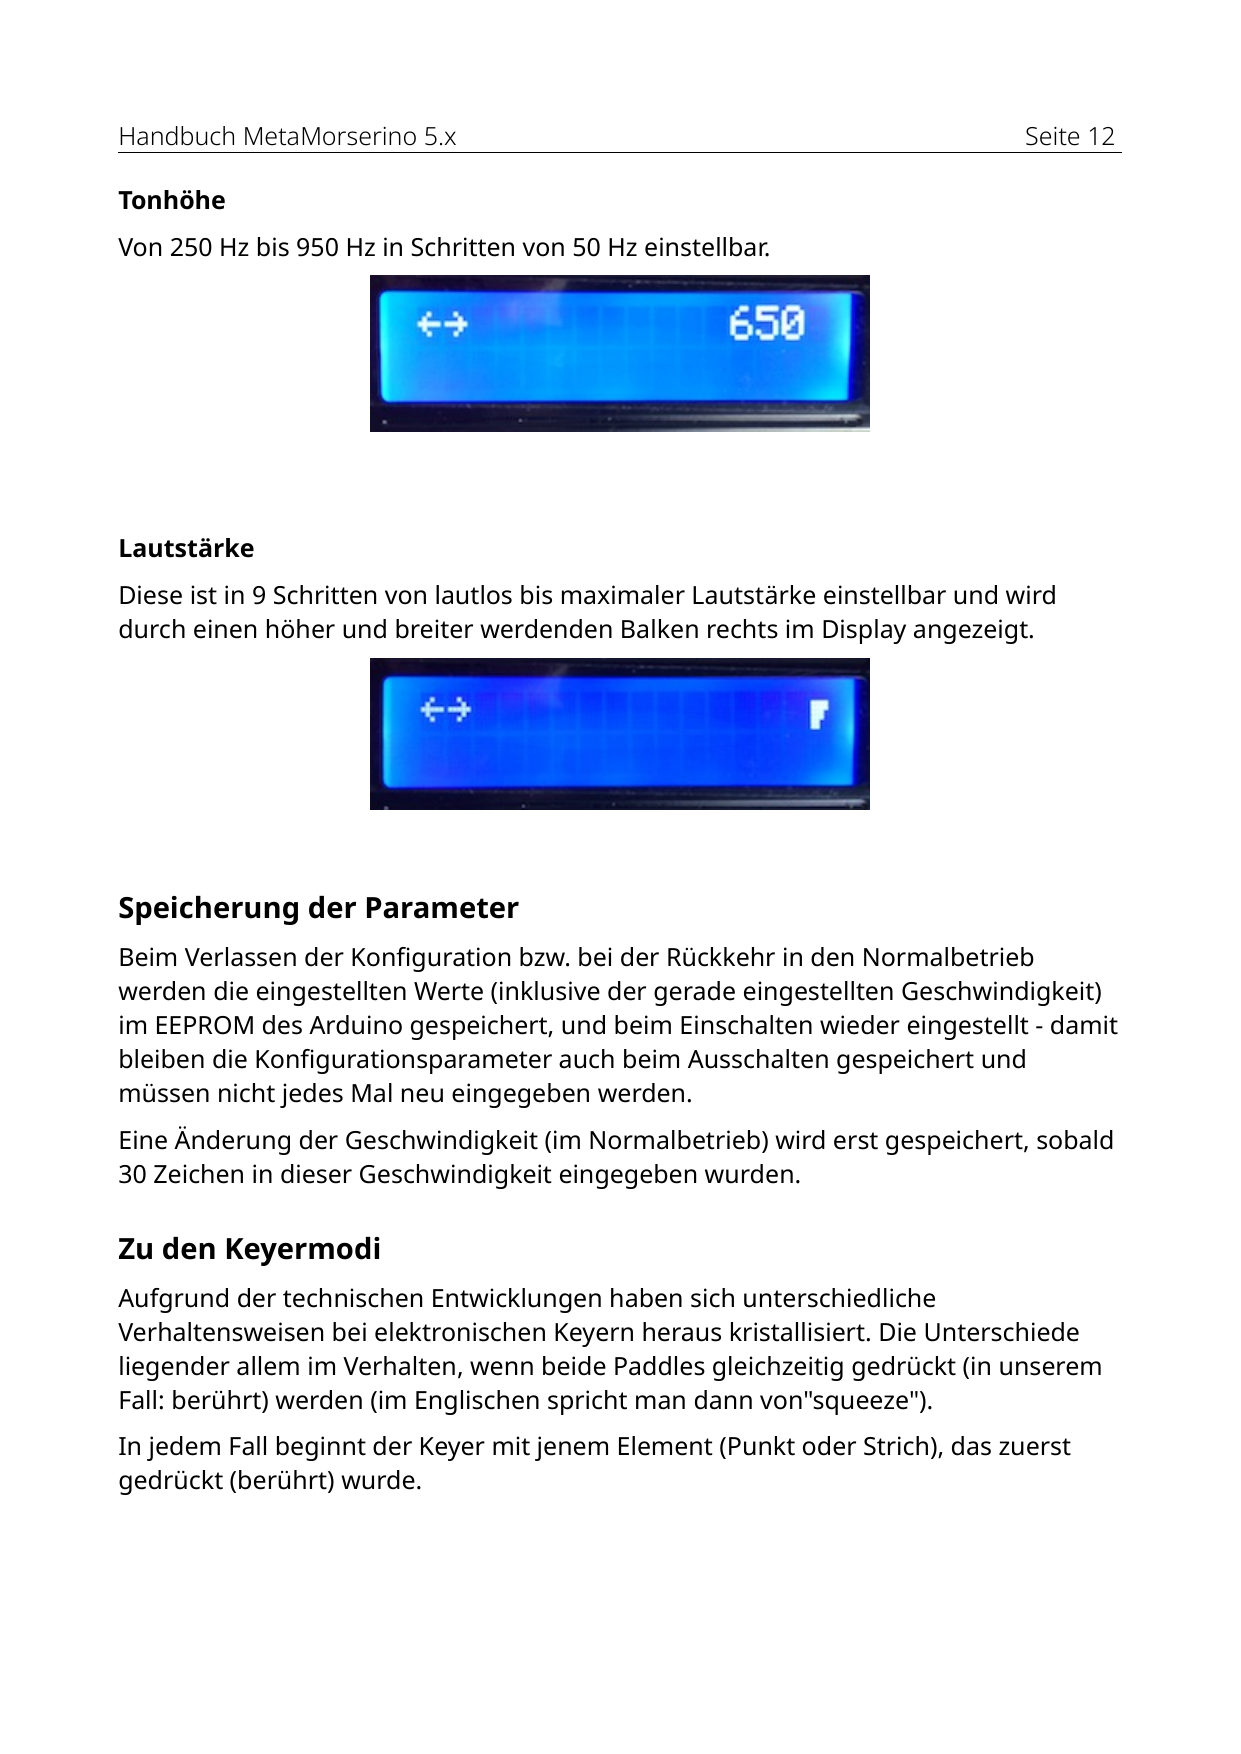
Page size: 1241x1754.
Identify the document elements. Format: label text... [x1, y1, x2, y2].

text Tonhöhe [118, 183, 1122, 217]
text Beim Verlassen der Konfiguration bzw. bei der Rückkehr in den Normalbetrieb werden die eingestellten Werte (inklusive der gerade eingestellten Geschwindigkeit) im EEPROM des Arduino gespeichert, und beim Einschalten wieder eingestellt - damit bleiben die Konfigurationsparameter auch beim Ausschalten gespeichert und müssen nicht jedes Mal neu eingegeben werden. [118, 939, 1122, 1110]
picture [370, 658, 870, 810]
text Aufgrund der technischen Entwicklungen haben sich unterschiedliche Verhaltensweisen bei elektronischen Keyern heraus kristallisiert. Die Unterschiede liegender allem im Verhalten, wenn beide Paddles gleichzeitig gedrückt (in unserem Fall: berührt) werden (im Englischen spricht man dann von"squeeze"). [118, 1280, 1122, 1416]
text Lautstärke [118, 531, 1122, 565]
text Eine Änderung der Geschwindigkeit (im Normalbetrieb) wird erst gespeichert, sobald 30 Zeichen in dieser Geschwindigkeit eingegeben wurden. [118, 1122, 1122, 1191]
picture [370, 275, 870, 432]
subtitle Zu den Keyermodi [118, 1228, 1122, 1268]
text Von 250 Hz bis 950 Hz in Schritten von 50 Hz einstellbar. [118, 229, 1122, 263]
text Diese ist in 9 Schritten von lautlos bis maximaler Lautstärke einstellbar und wird durch einen höher und breiter werdenden Balken rechts im Display angezeigt. [118, 578, 1122, 646]
subtitle Speicherung der Parameter [118, 887, 1122, 927]
text In jedem Fall beginnt der Keyer mit jenem Element (Punkt oder Strich), das zuerst gedrückt (berührt) wurde. [118, 1429, 1122, 1497]
